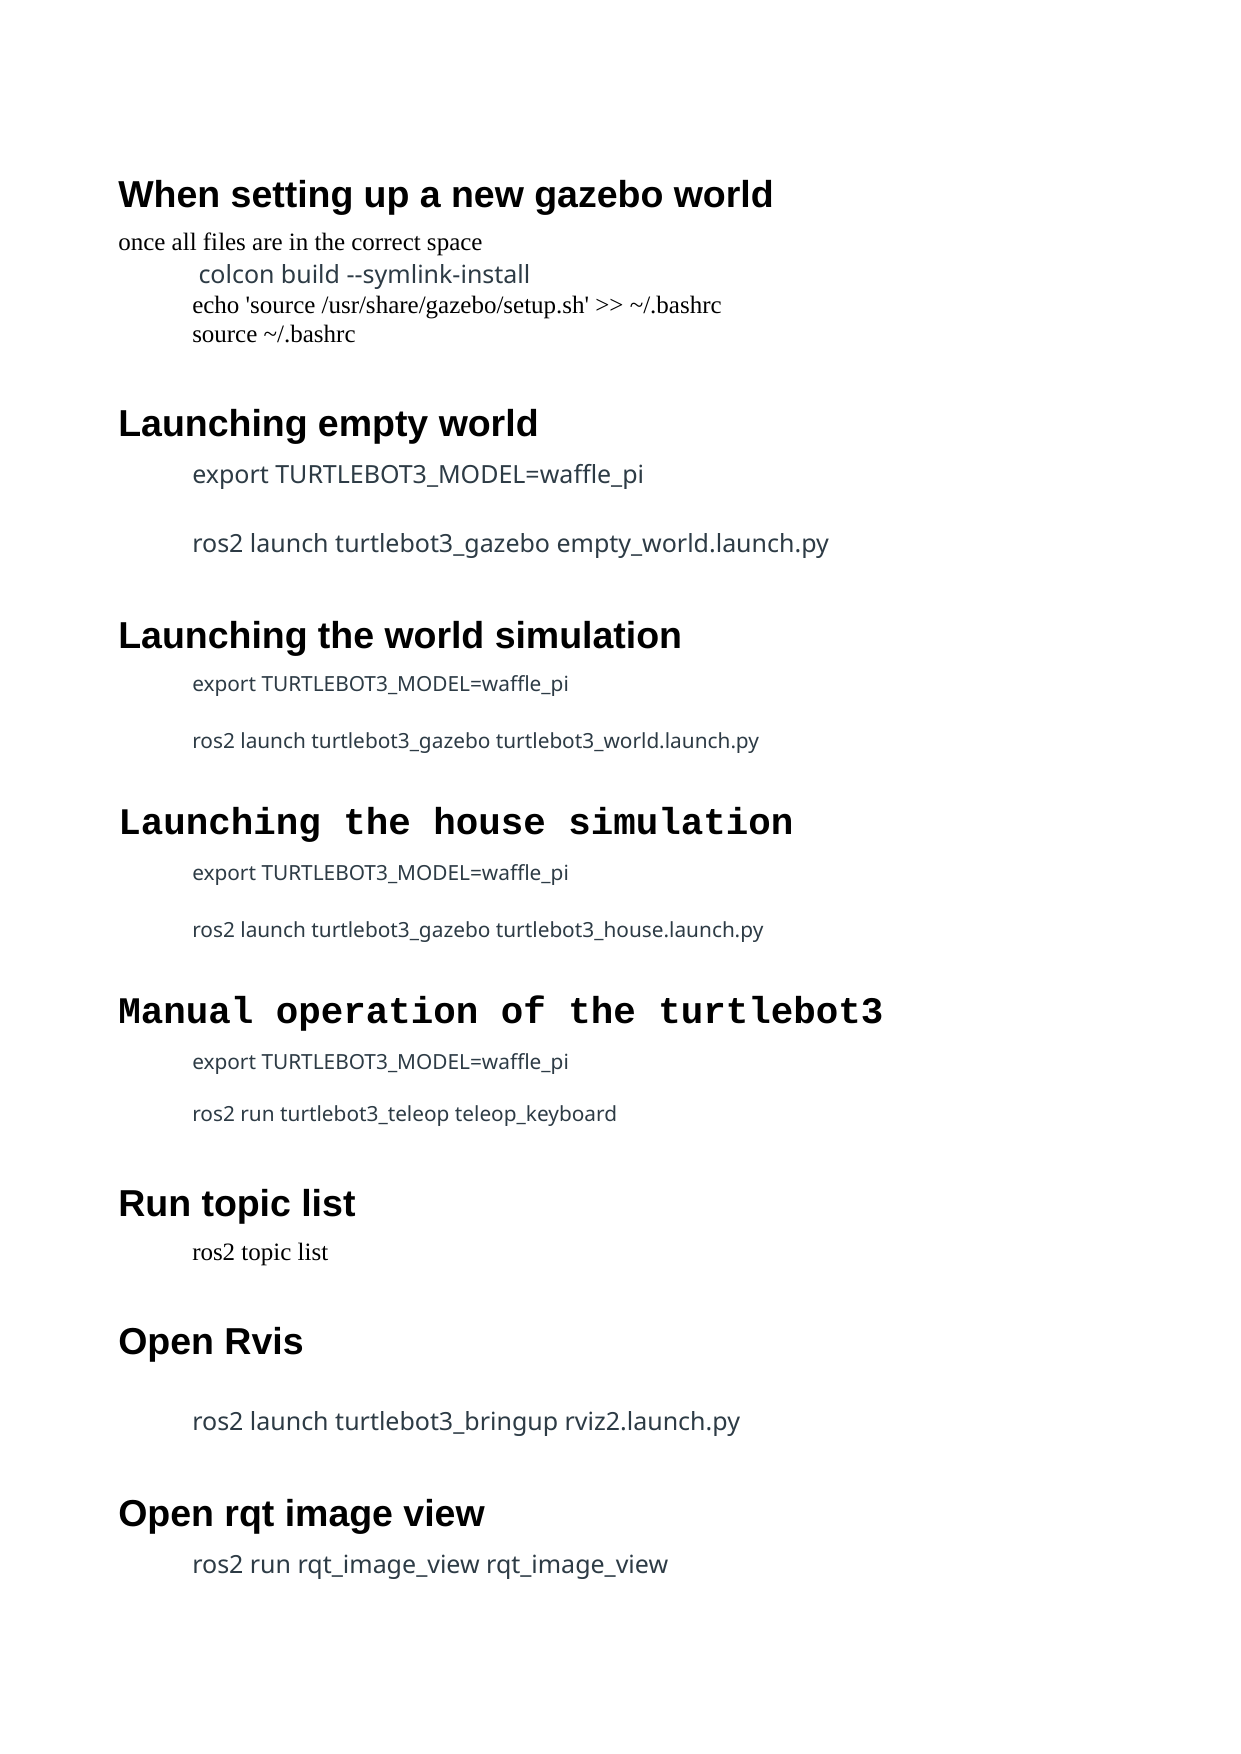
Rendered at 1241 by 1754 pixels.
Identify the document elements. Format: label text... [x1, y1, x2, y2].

text echo 'source /usr/share/gazebo/setup.sh' >> ~/.bashrc [118, 290, 1122, 319]
subtitle Launching the world simulation [118, 613, 1122, 656]
text ros2 launch turtlebot3_gazebo empty_world.launch.py [118, 525, 1122, 559]
subtitle Open rqt image view [118, 1492, 1122, 1535]
text ros2 launch turtlebot3_gazebo turtlebot3_house.launch.py [118, 915, 1122, 943]
text export TURTLEBOT3_MODEL=waffle_pi [118, 457, 1122, 491]
text export TURTLEBOT3_MODEL=waffle_pi [118, 1047, 1122, 1075]
text export TURTLEBOT3_MODEL=waffle_pi [118, 858, 1122, 886]
text export TURTLEBOT3_MODEL=waffle_pi [118, 669, 1122, 697]
text once all files are in the correct space [118, 227, 1122, 256]
text ros2 launch turtlebot3_gazebo turtlebot3_world.launch.py [118, 726, 1122, 754]
text ros2 launch turtlebot3_bringup rviz2.launch.py [118, 1404, 1122, 1438]
subtitle When setting up a new gazebo world [118, 172, 1122, 215]
subtitle Open Rvis [118, 1319, 1122, 1362]
subtitle Run topic list [118, 1181, 1122, 1224]
subtitle Launching empty world [118, 402, 1122, 445]
text colcon build --symlink-install [118, 256, 1122, 290]
text source ~/.bashrc [118, 319, 1122, 348]
subtitle Manual operation of the turtlebot3 [118, 992, 1122, 1034]
text ros2 run rqt_image_view rqt_image_view [118, 1547, 1122, 1581]
subtitle Launching the house simulation [118, 803, 1122, 846]
text ros2 run turtlebot3_teleop teleop_keyboard [118, 1099, 1122, 1127]
text ros2 topic list [118, 1237, 1122, 1266]
